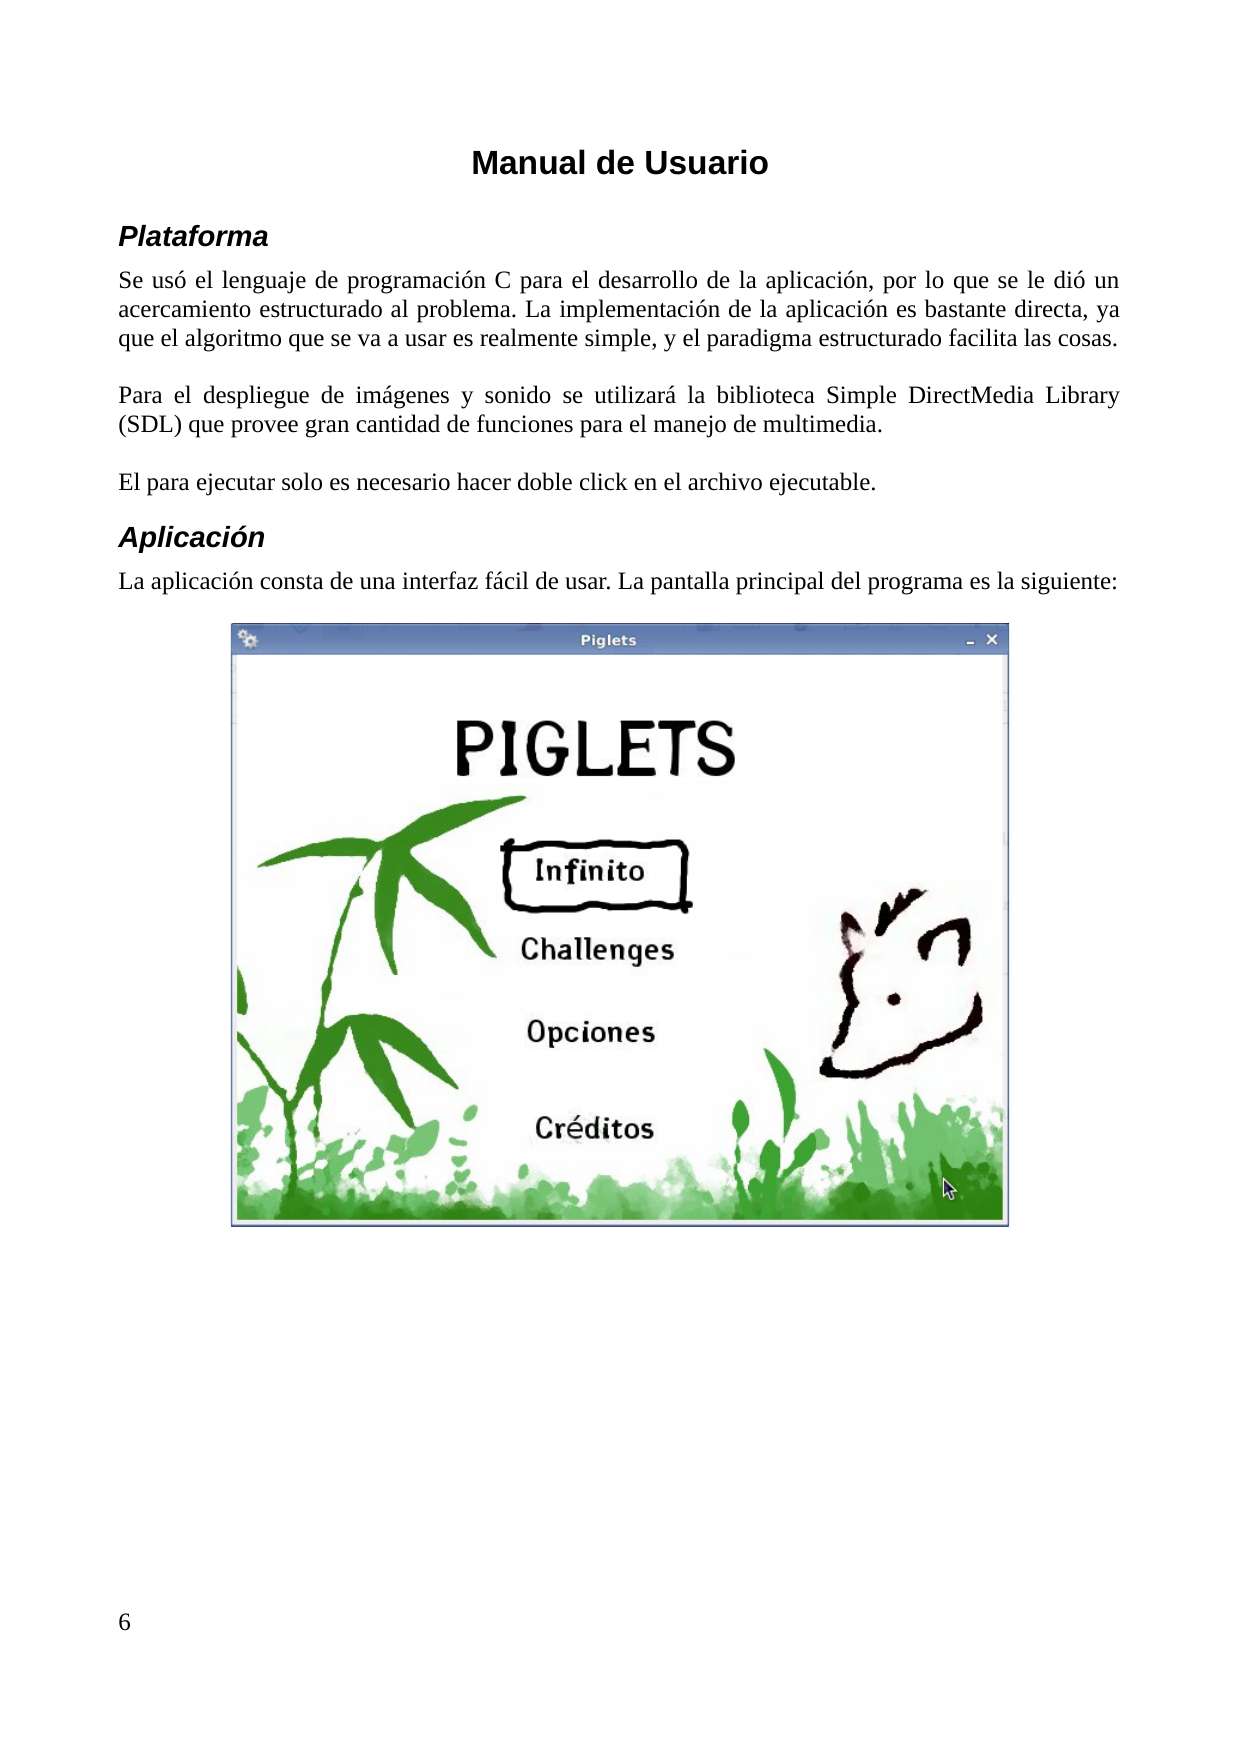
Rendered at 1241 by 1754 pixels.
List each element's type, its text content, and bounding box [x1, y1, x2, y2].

text El para ejecutar solo es necesario hacer doble click en el archivo ejecutable. [118, 467, 1122, 495]
text La aplicación consta de una interfaz fácil de usar. La pantalla principal del programa es la siguiente: [118, 566, 1122, 595]
picture [230, 623, 1010, 1227]
subtitle Manual de Usuario [118, 143, 1122, 182]
text Se usó el lenguaje de programación C para el desarrollo de la aplicación, por lo que se le dió un acercamiento estructurado al problema. La implementación de la aplicación es bastante directa, ya que el algoritmo que se va a usar es realmente simple, y el paradigma estructurado facilita las cosas. [118, 265, 1122, 352]
subtitle Aplicación [118, 520, 1122, 554]
subtitle Plataforma [118, 219, 1122, 253]
text Para el despliegue de imágenes y sonido se utilizará la biblioteca Simple DirectMedia Library (SDL) que provee gran cantidad de funciones para el manejo de multimedia. [118, 380, 1122, 438]
